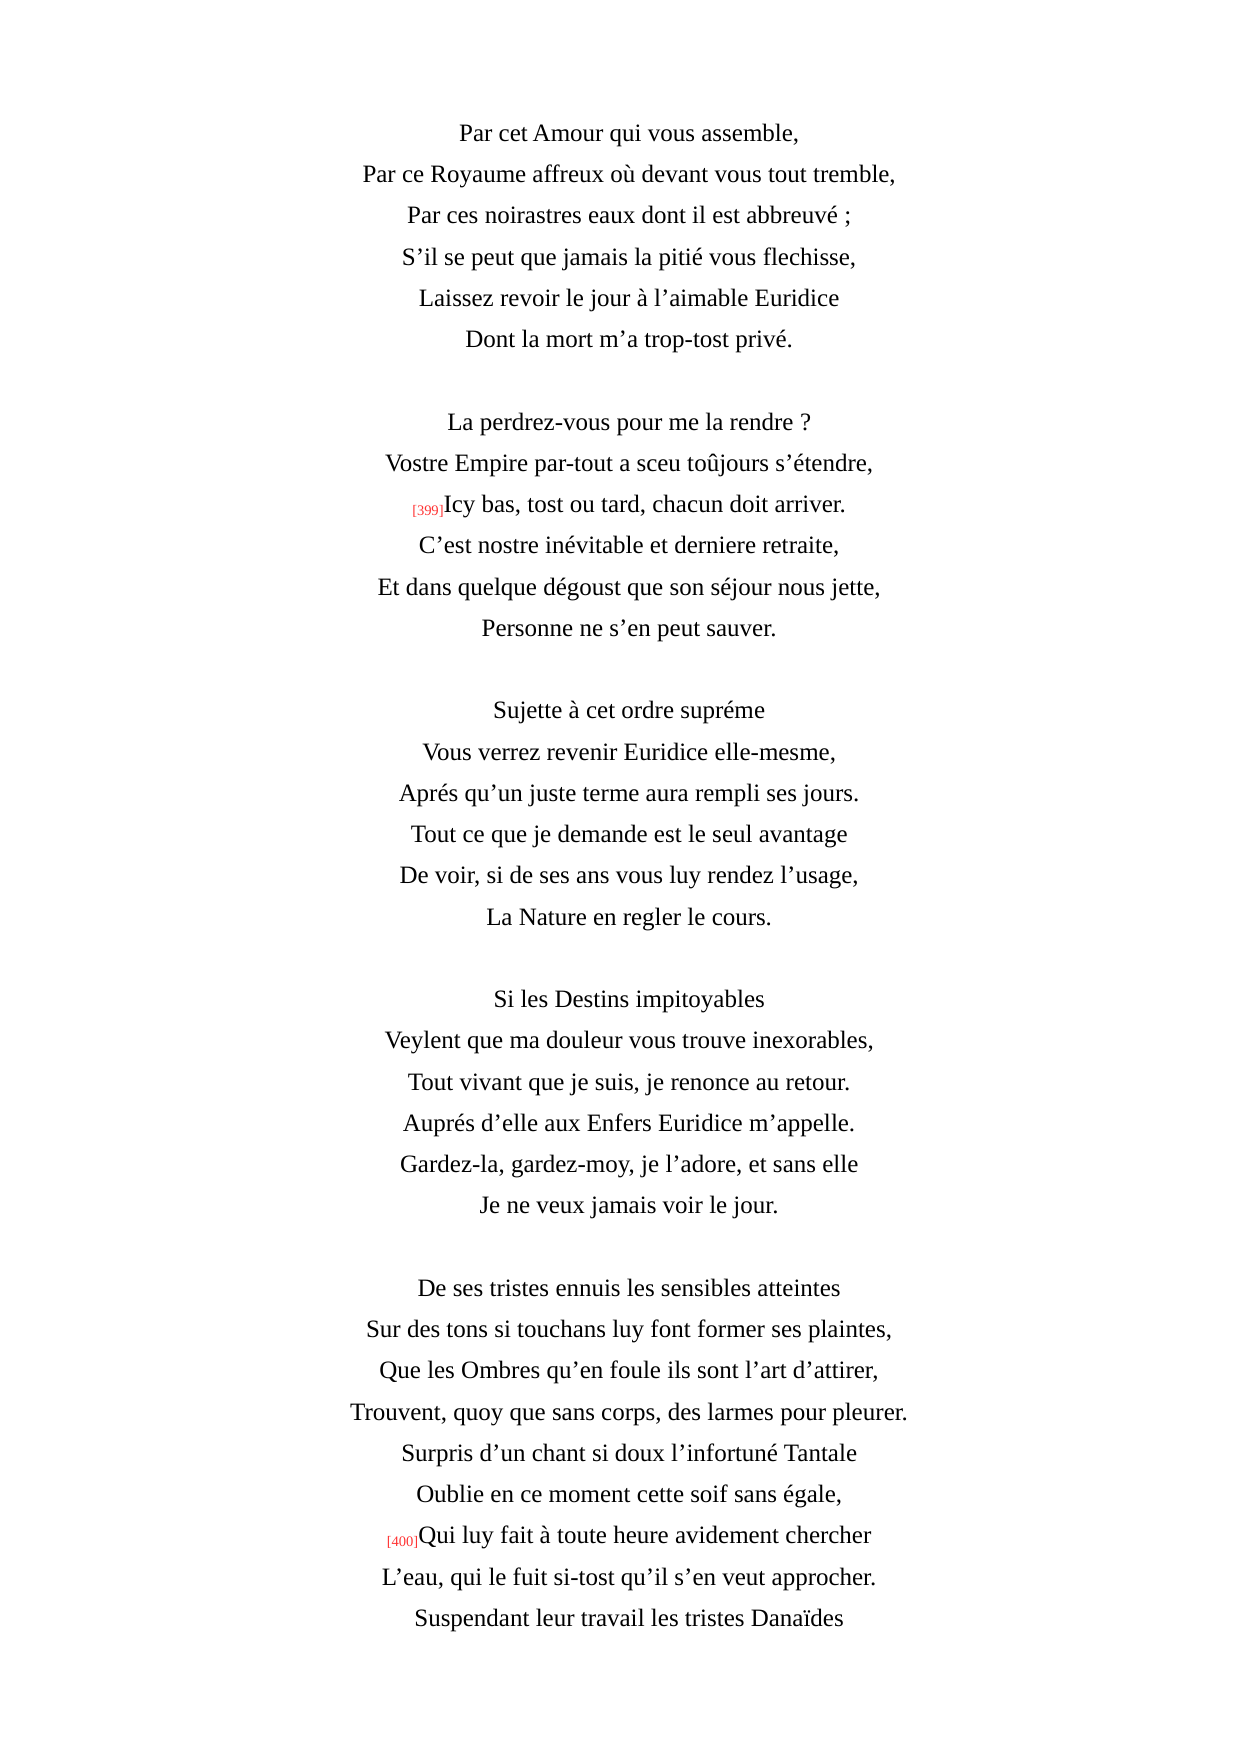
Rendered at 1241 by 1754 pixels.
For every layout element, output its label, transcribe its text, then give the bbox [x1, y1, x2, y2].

text Personne ne s’en peut sauver. [118, 613, 1122, 642]
text Par ces noirastres eaux dont il est abbreuvé ; [118, 201, 1122, 229]
text Suspendant leur travail les tristes Danaïdes [118, 1603, 1122, 1632]
text Si les Destins impitoyables [118, 984, 1122, 1013]
text De ses tristes ennuis les sensibles atteintes [118, 1273, 1122, 1302]
text Aprés qu’un juste terme aura rempli ses jours. [118, 778, 1122, 807]
text Je ne veux jamais voir le jour. [118, 1191, 1122, 1219]
text C’est nostre inévitable et derniere retraite, [118, 531, 1122, 559]
text Vostre Empire par-tout a sceu toûjours s’étendre, [118, 448, 1122, 477]
text Par ce Royaume affreux où devant vous tout tremble, [118, 159, 1122, 188]
text [399]Icy bas, tost ou tard, chacun doit arriver. [118, 489, 1122, 518]
text Tout vivant que je suis, je renonce au retour. [118, 1067, 1122, 1096]
text Laissez revoir le jour à l’aimable Euridice [118, 283, 1122, 312]
text Surpris d’un chant si doux l’infortuné Tantale [118, 1438, 1122, 1467]
text Sur des tons si touchans luy font former ses plaintes, [118, 1314, 1122, 1343]
text Oublie en ce moment cette soif sans égale, [118, 1479, 1122, 1508]
text Trouvent, quoy que sans corps, des larmes pour pleurer. [118, 1397, 1122, 1426]
text Auprés d’elle aux Enfers Euridice m’appelle. [118, 1108, 1122, 1137]
text Vous verrez revenir Euridice elle-mesme, [118, 737, 1122, 766]
text La Nature en regler le cours. [118, 902, 1122, 931]
text Et dans quelque dégoust que son séjour nous jette, [118, 572, 1122, 601]
text Que les Ombres qu’en foule ils sont l’art d’attirer, [118, 1356, 1122, 1384]
text Sujette à cet ordre supréme [118, 696, 1122, 724]
text L’eau, qui le fuit si-tost qu’il s’en veut approcher. [118, 1562, 1122, 1591]
text Veylent que ma douleur vous trouve inexorables, [118, 1026, 1122, 1054]
text Gardez-la, gardez-moy, je l’adore, et sans elle [118, 1149, 1122, 1178]
text De voir, si de ses ans vous luy rendez l’usage, [118, 861, 1122, 889]
text Tout ce que je demande est le seul avantage [118, 819, 1122, 848]
text La perdrez-vous pour me la rendre ? [118, 407, 1122, 436]
text Par cet Amour qui vous assemble, [118, 118, 1122, 147]
text Dont la mort m’a trop-tost privé. [118, 324, 1122, 353]
text S’il se peut que jamais la pitié vous flechisse, [118, 242, 1122, 271]
text [400]Qui luy fait à toute heure avidement chercher [118, 1521, 1122, 1549]
